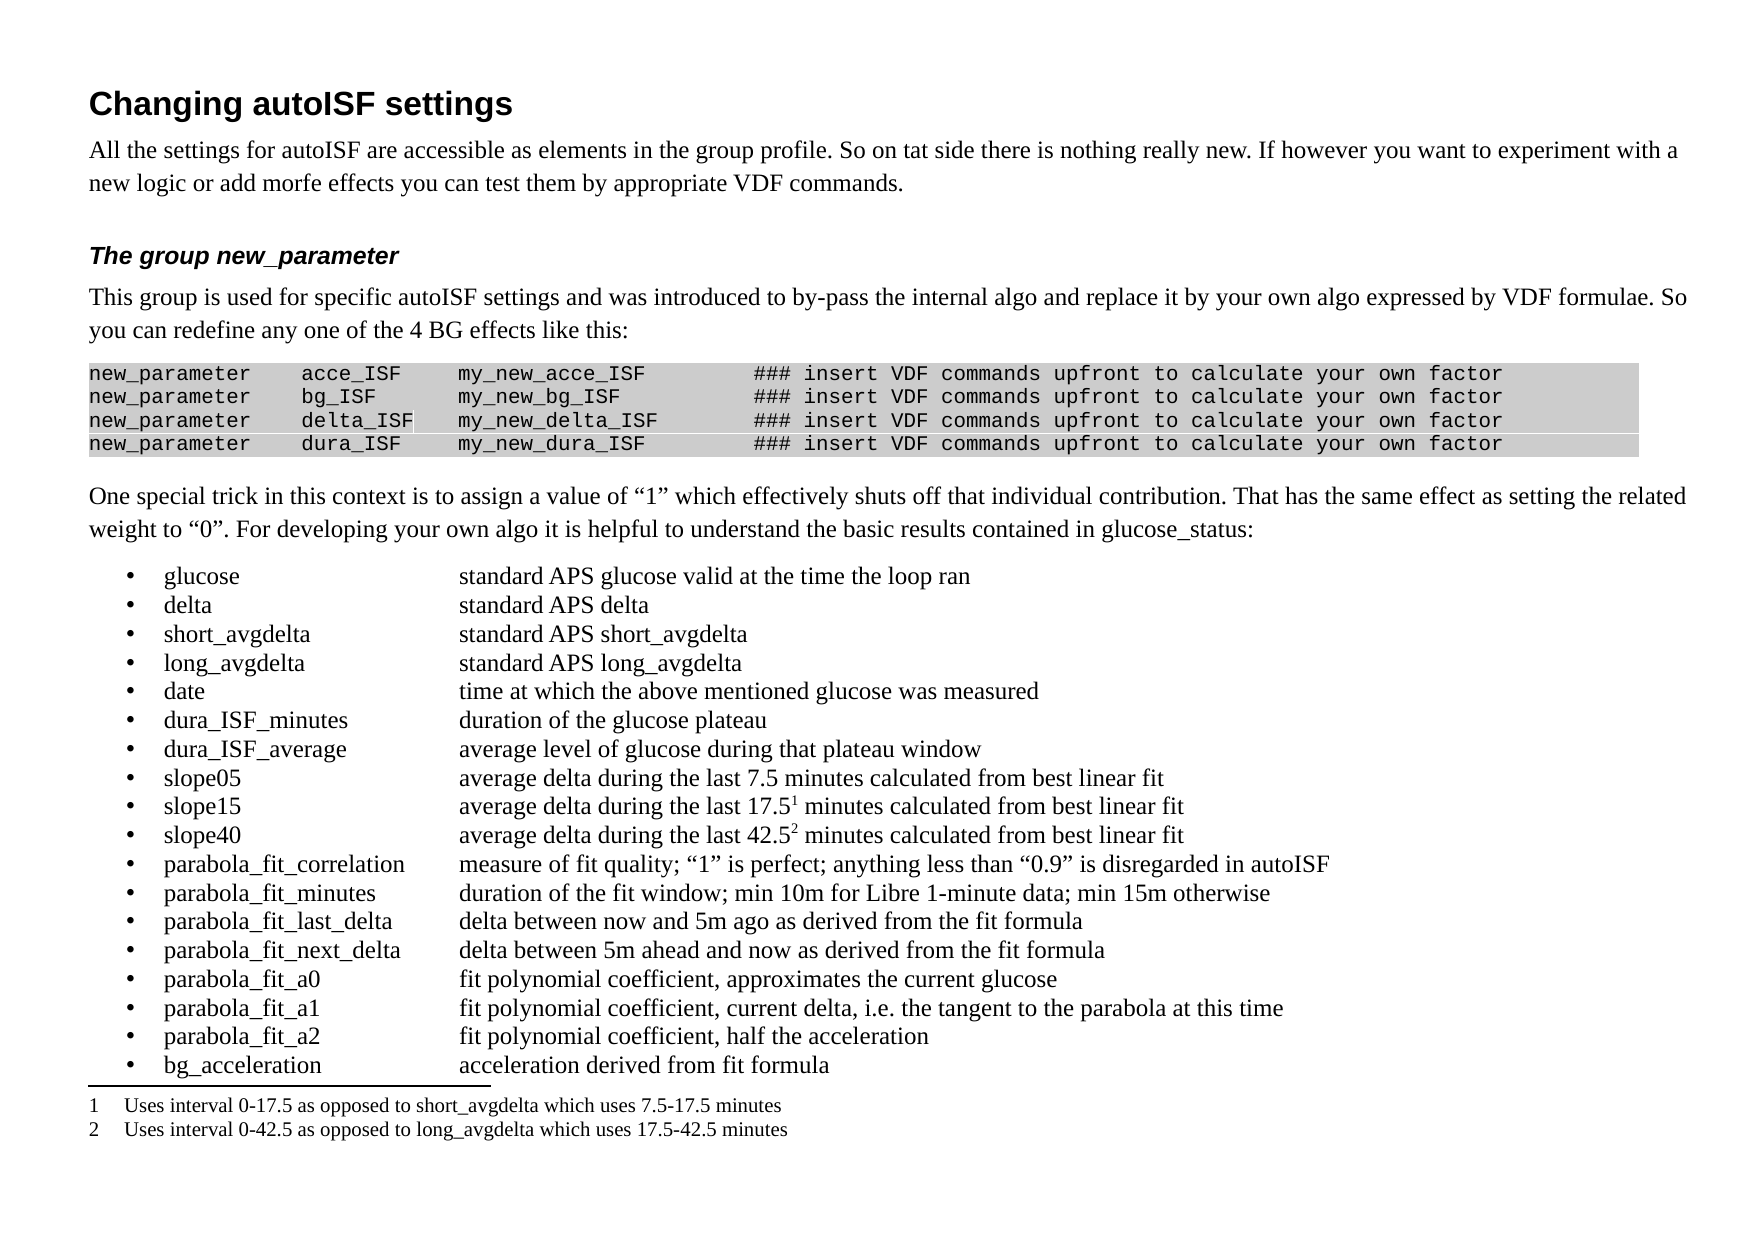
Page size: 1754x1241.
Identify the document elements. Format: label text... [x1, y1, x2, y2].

list parabola_fit_last_delta delta between now and 5m ago as derived from the fit formula [126, 906, 1695, 935]
list parabola_fit_minutes duration of the fit window; min 10m for Libre 1-minute data; min 15m otherwise [126, 878, 1695, 906]
list slope05 average delta during the last 7.5 minutes calculated from best linear fit [126, 763, 1695, 791]
text new_parameter bg_ISF my_new_bg_ISF ### insert VDF commands upfront to calculate your own factor [88, 386, 1695, 410]
text This group is used for specific autoISF settings and was introduced to by-pass the internal algo and replace it by your own algo expressed by VDF formulae. So you can redefine any one of the 4 BG effects like this: [88, 282, 1695, 344]
text All the settings for autoISF are accessible as elements in the group profile. So on tat side there is nothing really new. If however you want to experiment with a new logic or add morfe effects you can test them by appropriate VDF commands. [88, 135, 1695, 197]
list delta standard APS delta [126, 590, 1695, 619]
list parabola_fit_correlation measure of fit quality; “1” is perfect; anything less than “0.9” is disregarded in autoISF [126, 849, 1695, 878]
list parabola_fit_a1 fit polynomial coefficient, current delta, i.e. the tangent to the parabola at this time [126, 993, 1695, 1021]
list Uses interval 0-17.5 as opposed to short_avgdelta which uses 7.5-17.5 minutes [88, 1092, 1695, 1117]
list dura_ISF_minutes duration of the glucose plateau [126, 705, 1695, 734]
text One special trick in this context is to assign a value of “1” which effectively shuts off that individual contribution. That has the same effect as setting the related weight to “0”. For developing your own algo it is helpful to understand the basic results contained in glucose_status: [88, 481, 1695, 542]
subtitle Changing autoISF settings [88, 84, 1695, 123]
subtitle The group new_parameter [88, 241, 1695, 269]
list date time at which the above mentioned glucose was measured [126, 676, 1695, 705]
list dura_ISF_average average level of glucose during that plateau window [126, 734, 1695, 763]
list Uses interval 0-42.5 as opposed to long_avgdelta which uses 17.5-42.5 minutes [88, 1117, 1695, 1141]
list slope15 average delta during the last 17.5 minutes calculated from best linear fit [126, 791, 1695, 820]
list parabola_fit_a2 fit polynomial coefficient, half the acceleration [126, 1021, 1695, 1050]
list bg_acceleration acceleration derived from fit formula [126, 1050, 1695, 1079]
list glucose standard APS glucose valid at the time the loop ran [126, 561, 1695, 590]
list parabola_fit_a0 fit polynomial coefficient, approximates the current glucose [126, 964, 1695, 993]
text new_parameter delta_ISF my_new_delta_ISF ### insert VDF commands upfront to calculate your own factor [88, 410, 1695, 433]
list slope40 average delta during the last 42.5 minutes calculated from best linear fit [126, 820, 1695, 849]
text new_parameter acce_ISF my_new_acce_ISF ### insert VDF commands upfront to calculate your own factor [88, 362, 1695, 386]
text new_parameter dura_ISF my_new_dura_ISF ### insert VDF commands upfront to calculate your own factor [88, 433, 1695, 457]
list parabola_fit_next_delta delta between 5m ahead and now as derived from the fit formula [126, 935, 1695, 964]
list short_avgdelta standard APS short_avgdelta [126, 619, 1695, 648]
list long_avgdelta standard APS long_avgdelta [126, 648, 1695, 676]
